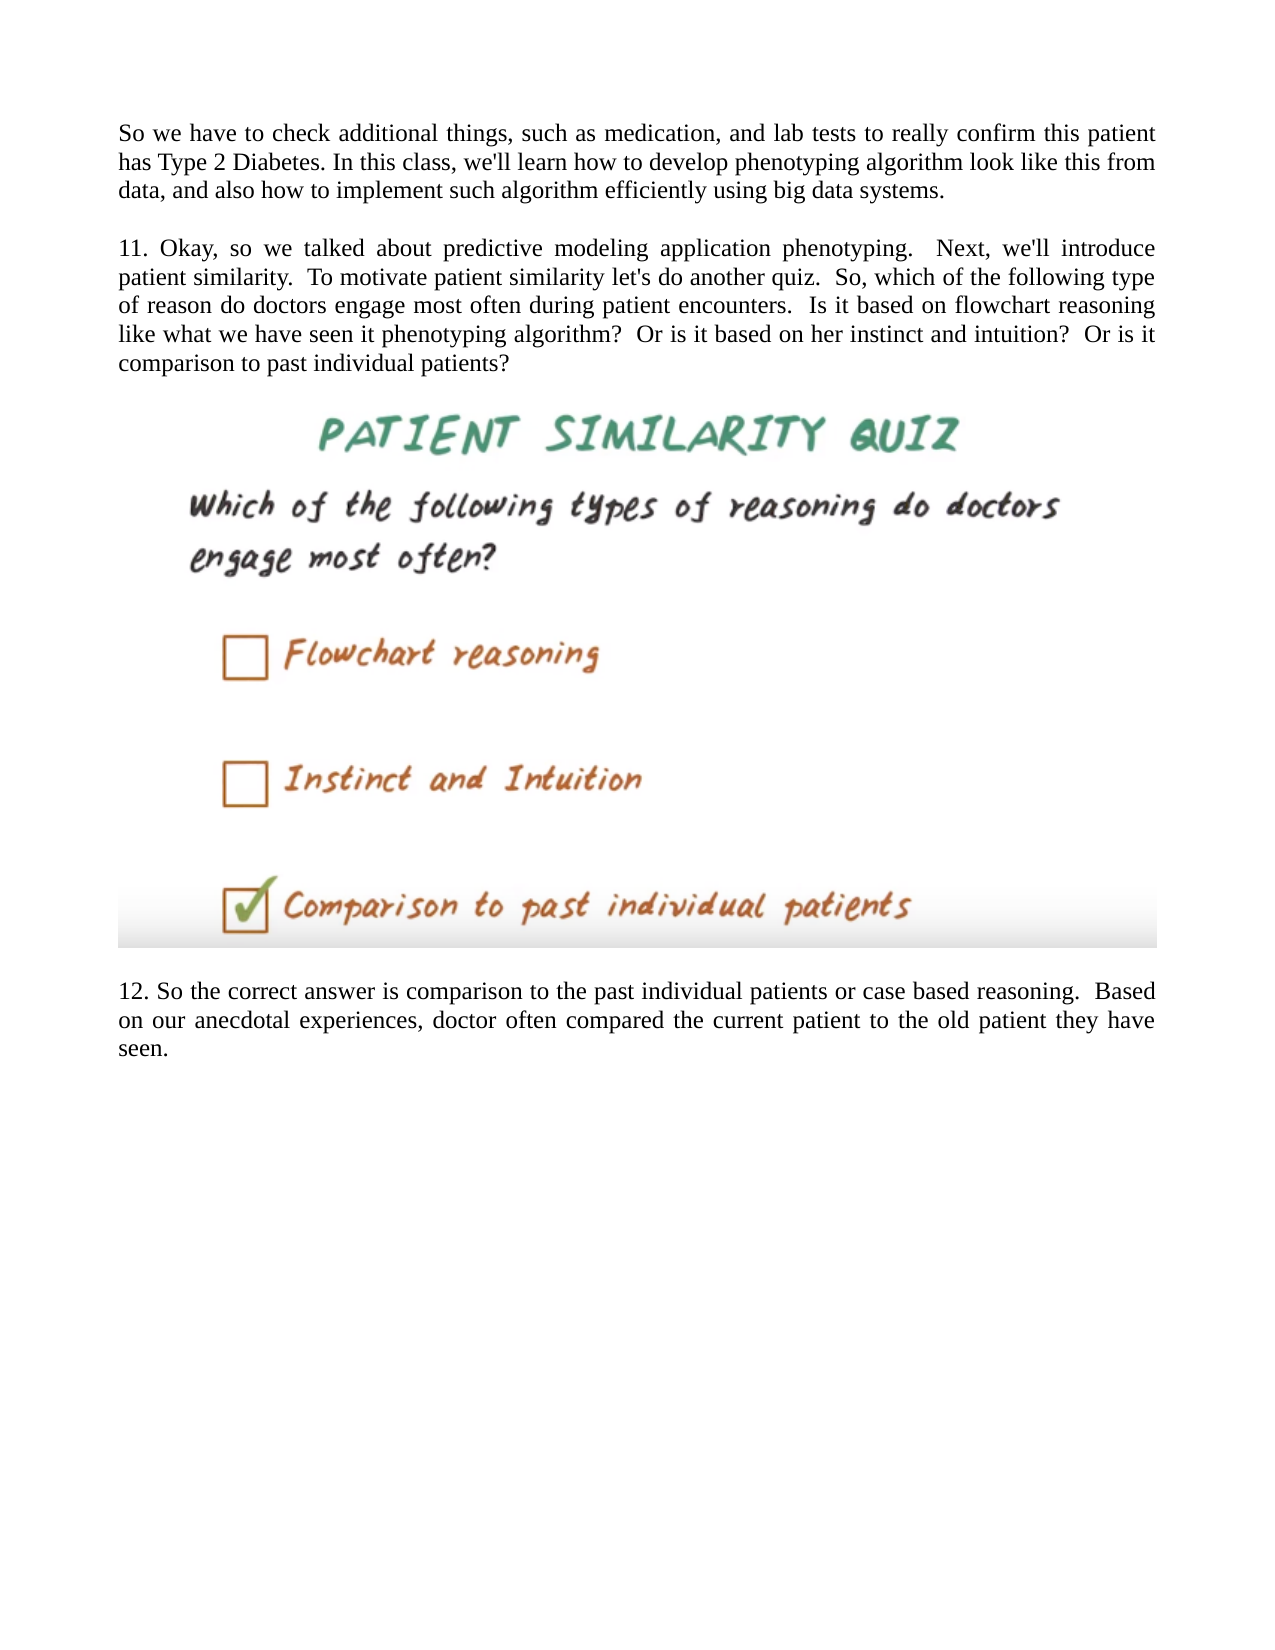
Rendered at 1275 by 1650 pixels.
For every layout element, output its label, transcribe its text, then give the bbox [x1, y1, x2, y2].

text So we have to check additional things, such as medication, and lab tests to really confirm this patient has Type 2 Diabetes. In this class, we'll learn how to develop phenotyping algorithm look like this from data, and also how to implement such algorithm efficiently using big data systems. [118, 118, 1157, 204]
picture [118, 405, 1157, 948]
text 11. Okay, so we talked about predictive modeling application phenotyping. Next, we'll introduce patient similarity. To motivate patient similarity let's do another quiz. So, which of the following type of reason do doctors engage most often during patient encounters. Is it based on flowchart reasoning like what we have seen it phenotyping algorithm? Or is it based on her instinct and intuition? Or is it comparison to past individual patients? [118, 233, 1157, 377]
text 12. So the correct answer is comparison to the past individual patients or case based reasoning. Based on our anecdotal experiences, doctor often compared the current patient to the old patient they have seen. [118, 976, 1157, 1062]
